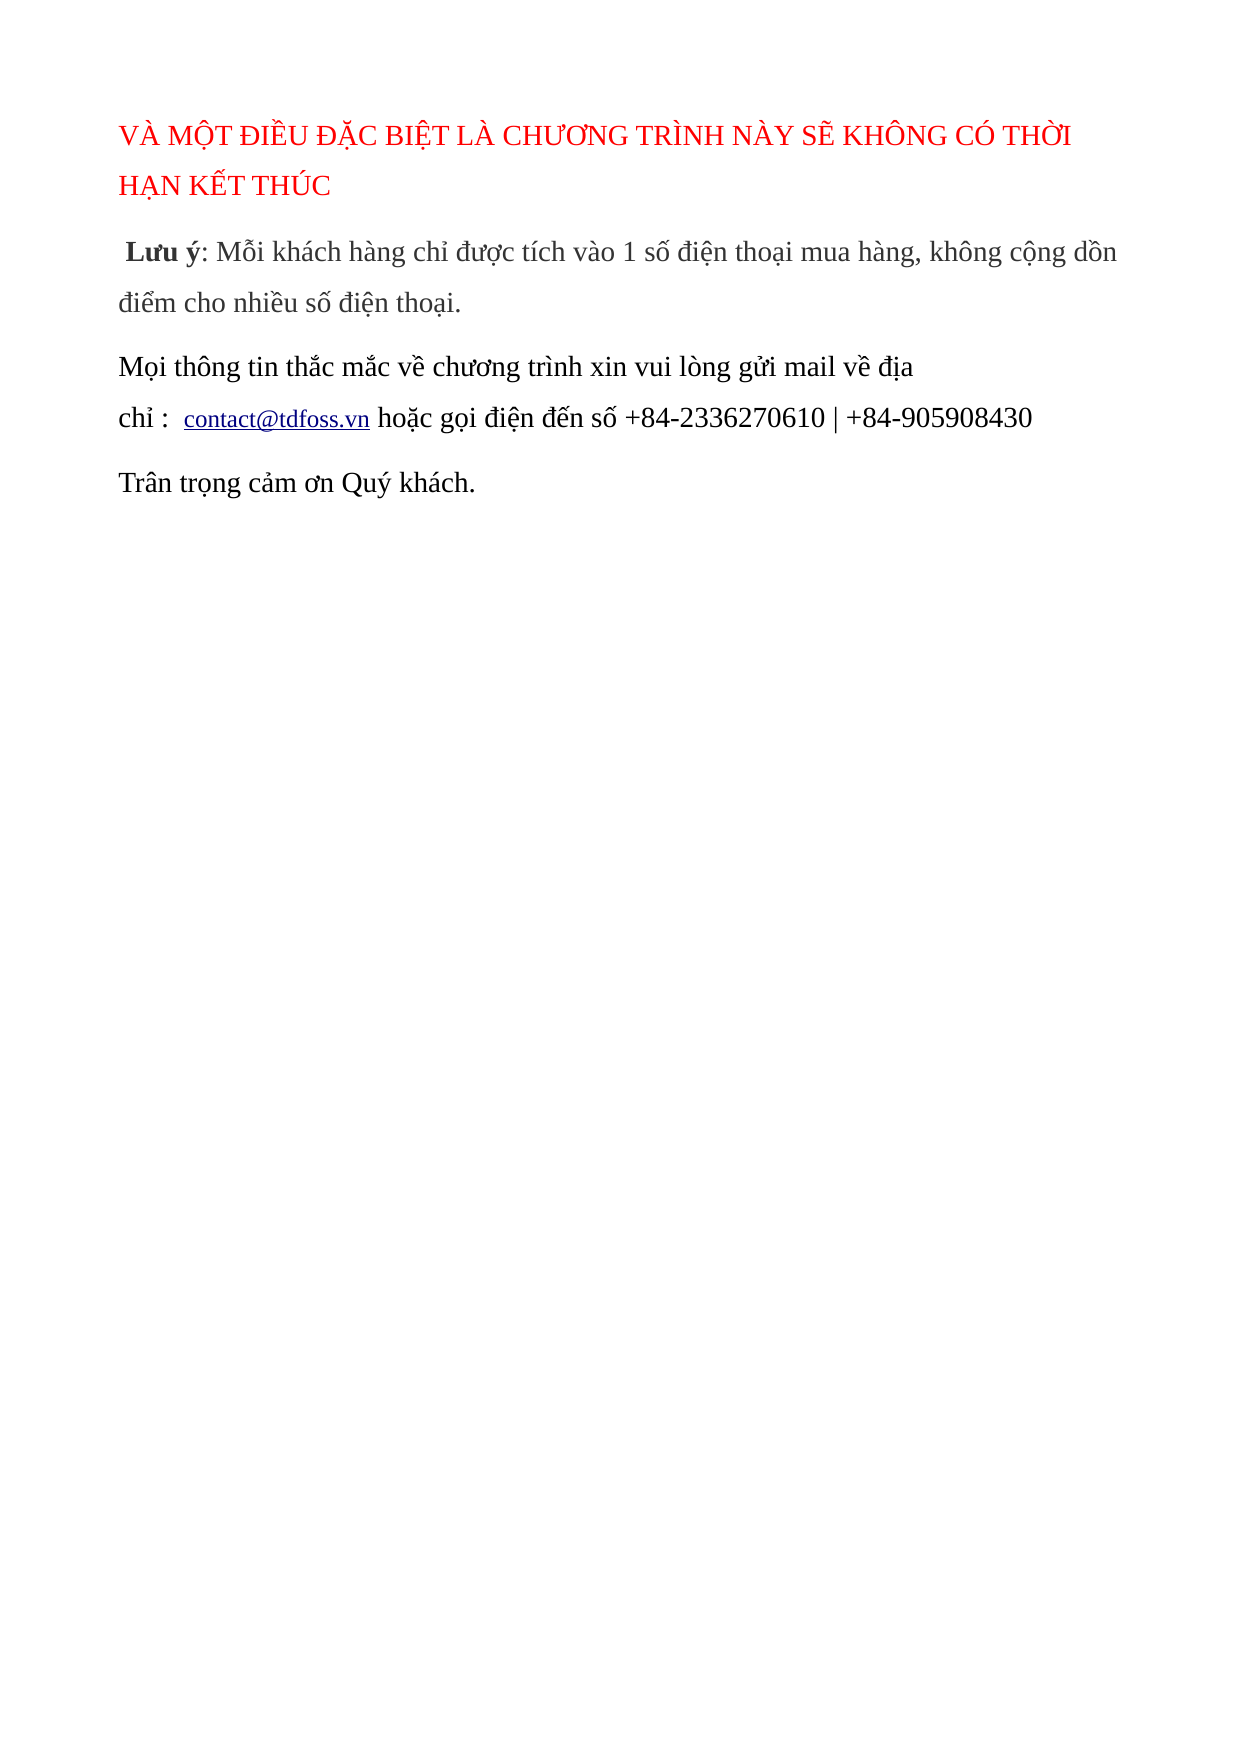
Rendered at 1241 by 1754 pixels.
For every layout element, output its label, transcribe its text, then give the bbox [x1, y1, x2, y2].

text Trân trọng cảm ơn Quý khách. [118, 465, 1122, 498]
text VÀ MỘT ĐIỀU ĐẶC BIỆT LÀ CHƯƠNG TRÌNH NÀY SẼ KHÔNG CÓ THỜI HẠN KẾT THÚC [118, 118, 1122, 202]
text Mọi thông tin thắc mắc về chương trình xin vui lòng gửi mail về địa chỉ : contact@tdfoss.vn hoặc gọi điện đến số +84-2336270610 | +84-905908430 [118, 349, 1122, 433]
text Lưu ý: Mỗi khách hàng chỉ được tích vào 1 số điện thoại mua hàng, không cộng dồn điểm cho nhiều số điện thoại. [118, 234, 1122, 318]
